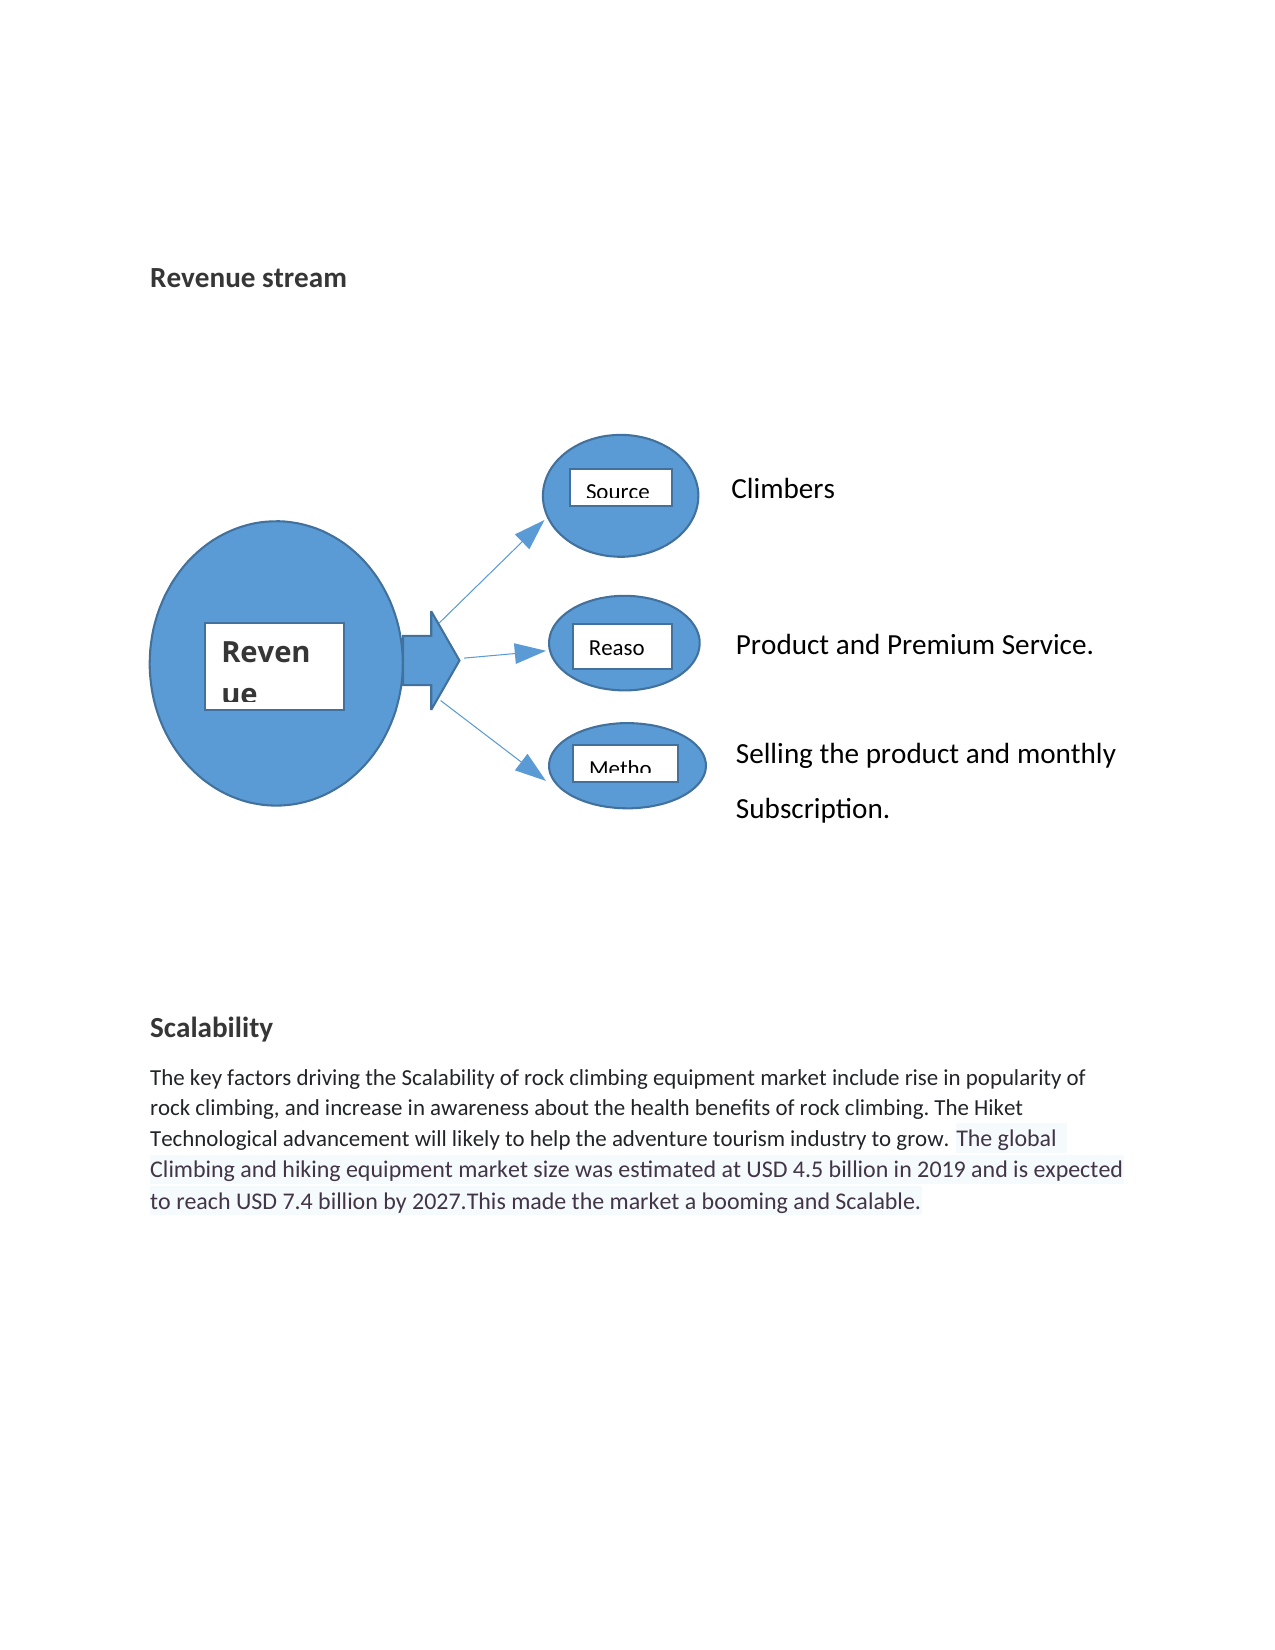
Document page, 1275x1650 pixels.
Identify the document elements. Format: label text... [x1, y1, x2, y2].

text Revenue stream [150, 259, 1125, 295]
text Method [589, 754, 662, 773]
text Scalability [150, 1009, 1125, 1044]
text [150, 735, 191, 771]
text Reason [589, 633, 656, 660]
text Revenue stream [221, 631, 328, 701]
text [574, 746, 677, 781]
text [488, 735, 569, 771]
text [442, 626, 553, 662]
text Selling the product and monthly [686, 735, 1125, 771]
text Climbers [693, 470, 1125, 506]
text Product and Premium Service. [696, 626, 1125, 662]
text [362, 735, 520, 771]
text Subscription. [150, 790, 1125, 826]
text Source [586, 477, 656, 498]
text The key factors driving the Scalability of rock climbing equipment market include rise in popularity of rock climbing, and increase in awareness about the health benefits of rock climbing. The Hiket Technological advancement will likely to help the adventure tourism industry to grow. The global Climbing and hiking equipment market size was estimated at USD 4.5 billion in 2019 and is expected to reach USD 7.4 billion by 2027.This made the market a booming and Scalable. [150, 1063, 1125, 1215]
text [150, 470, 548, 506]
